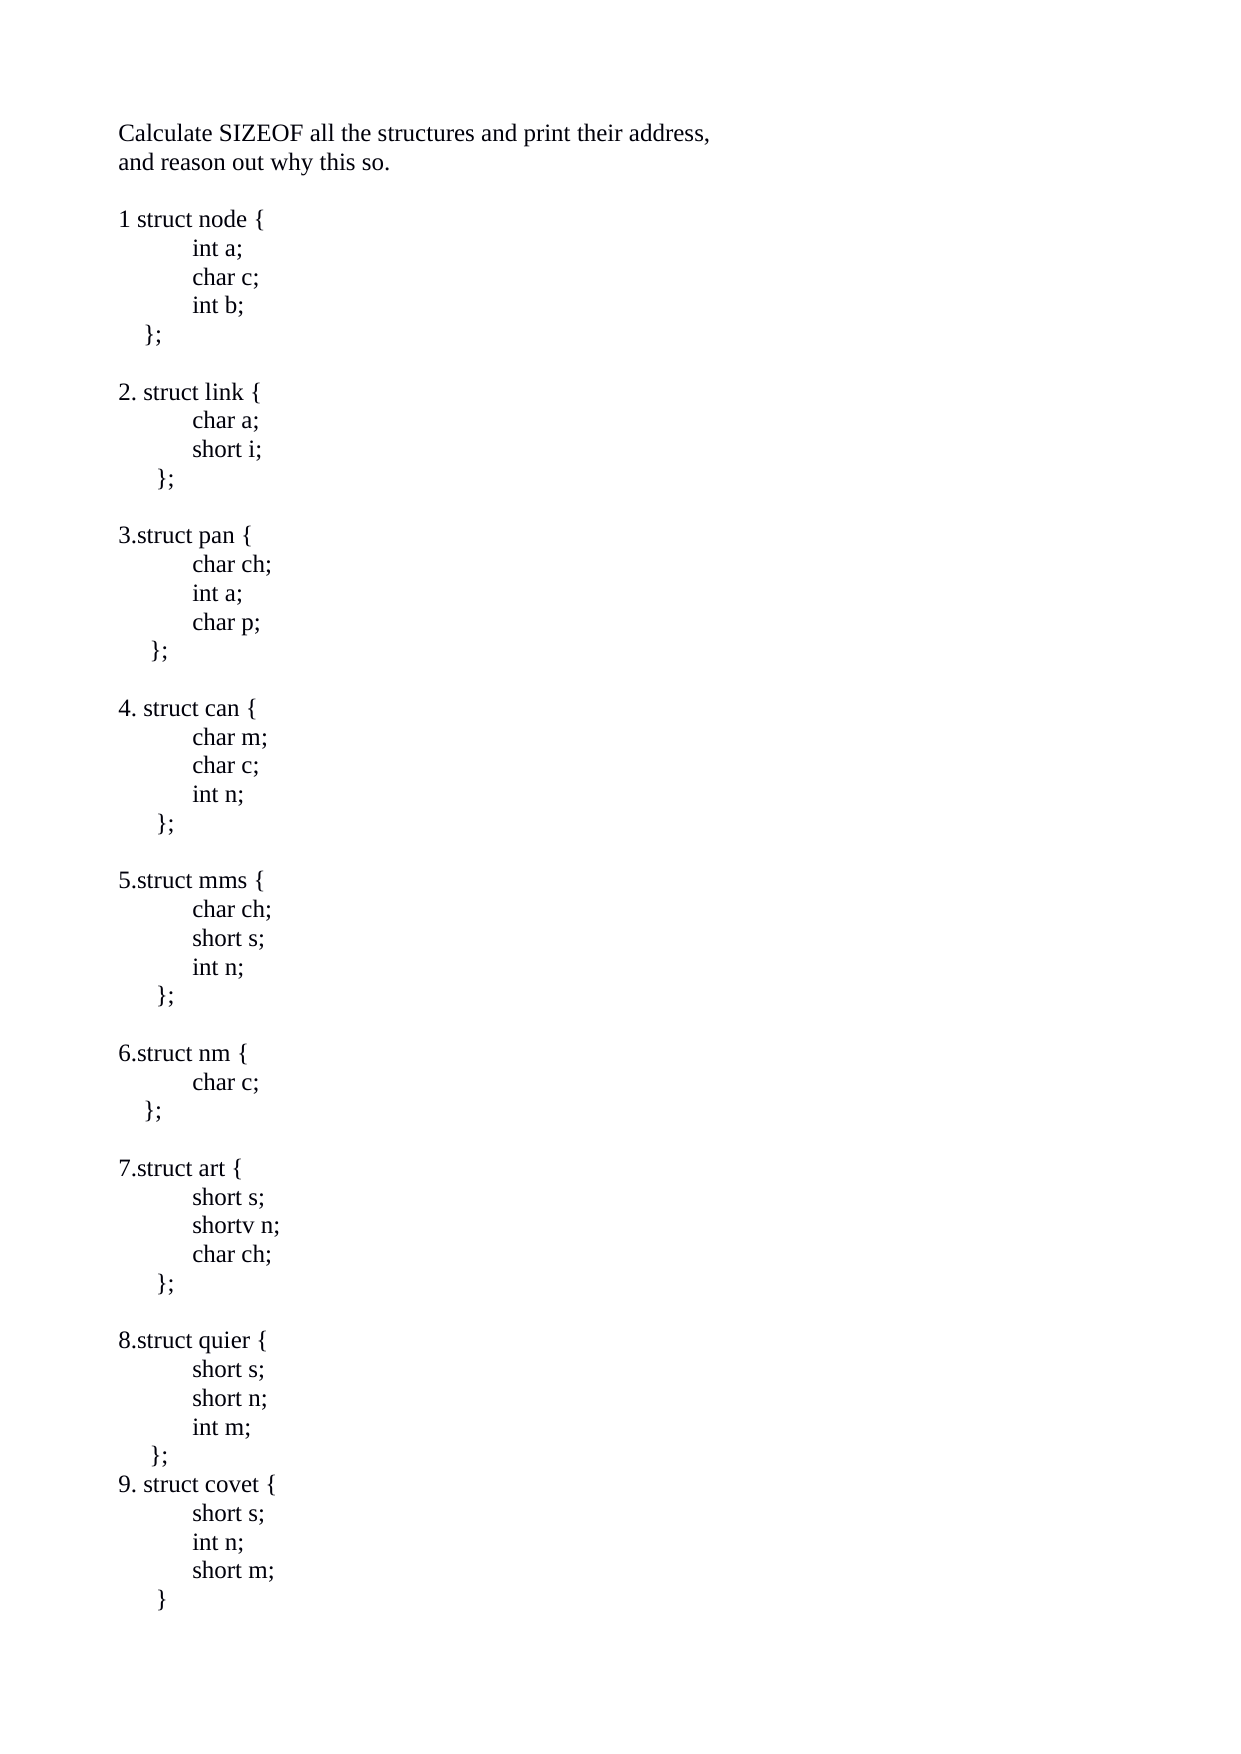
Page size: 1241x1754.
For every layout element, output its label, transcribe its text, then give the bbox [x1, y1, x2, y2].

text short s; [118, 1182, 1122, 1211]
text char c; [118, 751, 1122, 779]
text 1 struct node { [118, 204, 1122, 233]
text and reason out why this so. [118, 147, 1122, 176]
text short s; [118, 1498, 1122, 1527]
text 9. struct covet { [118, 1469, 1122, 1498]
text }; [118, 636, 1122, 664]
text }; [118, 463, 1122, 492]
text }; [118, 319, 1122, 348]
text char ch; [118, 549, 1122, 578]
text int n; [118, 1527, 1122, 1556]
text short n; [118, 1383, 1122, 1412]
text Calculate SIZEOF all the structures and print their address, [118, 118, 1122, 147]
text int n; [118, 779, 1122, 808]
text 2. struct link { [118, 377, 1122, 406]
text int a; [118, 578, 1122, 607]
text }; [118, 1096, 1122, 1124]
text char p; [118, 607, 1122, 636]
text short s; [118, 923, 1122, 952]
text char ch; [118, 894, 1122, 923]
text short s; [118, 1354, 1122, 1383]
text int n; [118, 952, 1122, 981]
text int b; [118, 291, 1122, 319]
text 3.struct pan { [118, 521, 1122, 549]
text }; [118, 1268, 1122, 1297]
text char ch; [118, 1239, 1122, 1268]
text } [118, 1584, 1122, 1613]
text 6.struct nm { [118, 1038, 1122, 1067]
text char c; [118, 1067, 1122, 1096]
text }; [118, 808, 1122, 837]
text char m; [118, 722, 1122, 751]
text short i; [118, 434, 1122, 463]
text 8.struct quier { [118, 1326, 1122, 1354]
text short m; [118, 1556, 1122, 1584]
text int m; [118, 1412, 1122, 1441]
text char c; [118, 262, 1122, 291]
text 4. struct can { [118, 693, 1122, 722]
text char a; [118, 406, 1122, 434]
text }; [118, 1441, 1122, 1469]
text 5.struct mms { [118, 866, 1122, 894]
text 7.struct art { [118, 1153, 1122, 1182]
text int a; [118, 233, 1122, 262]
text shortv n; [118, 1211, 1122, 1239]
text }; [118, 981, 1122, 1009]
